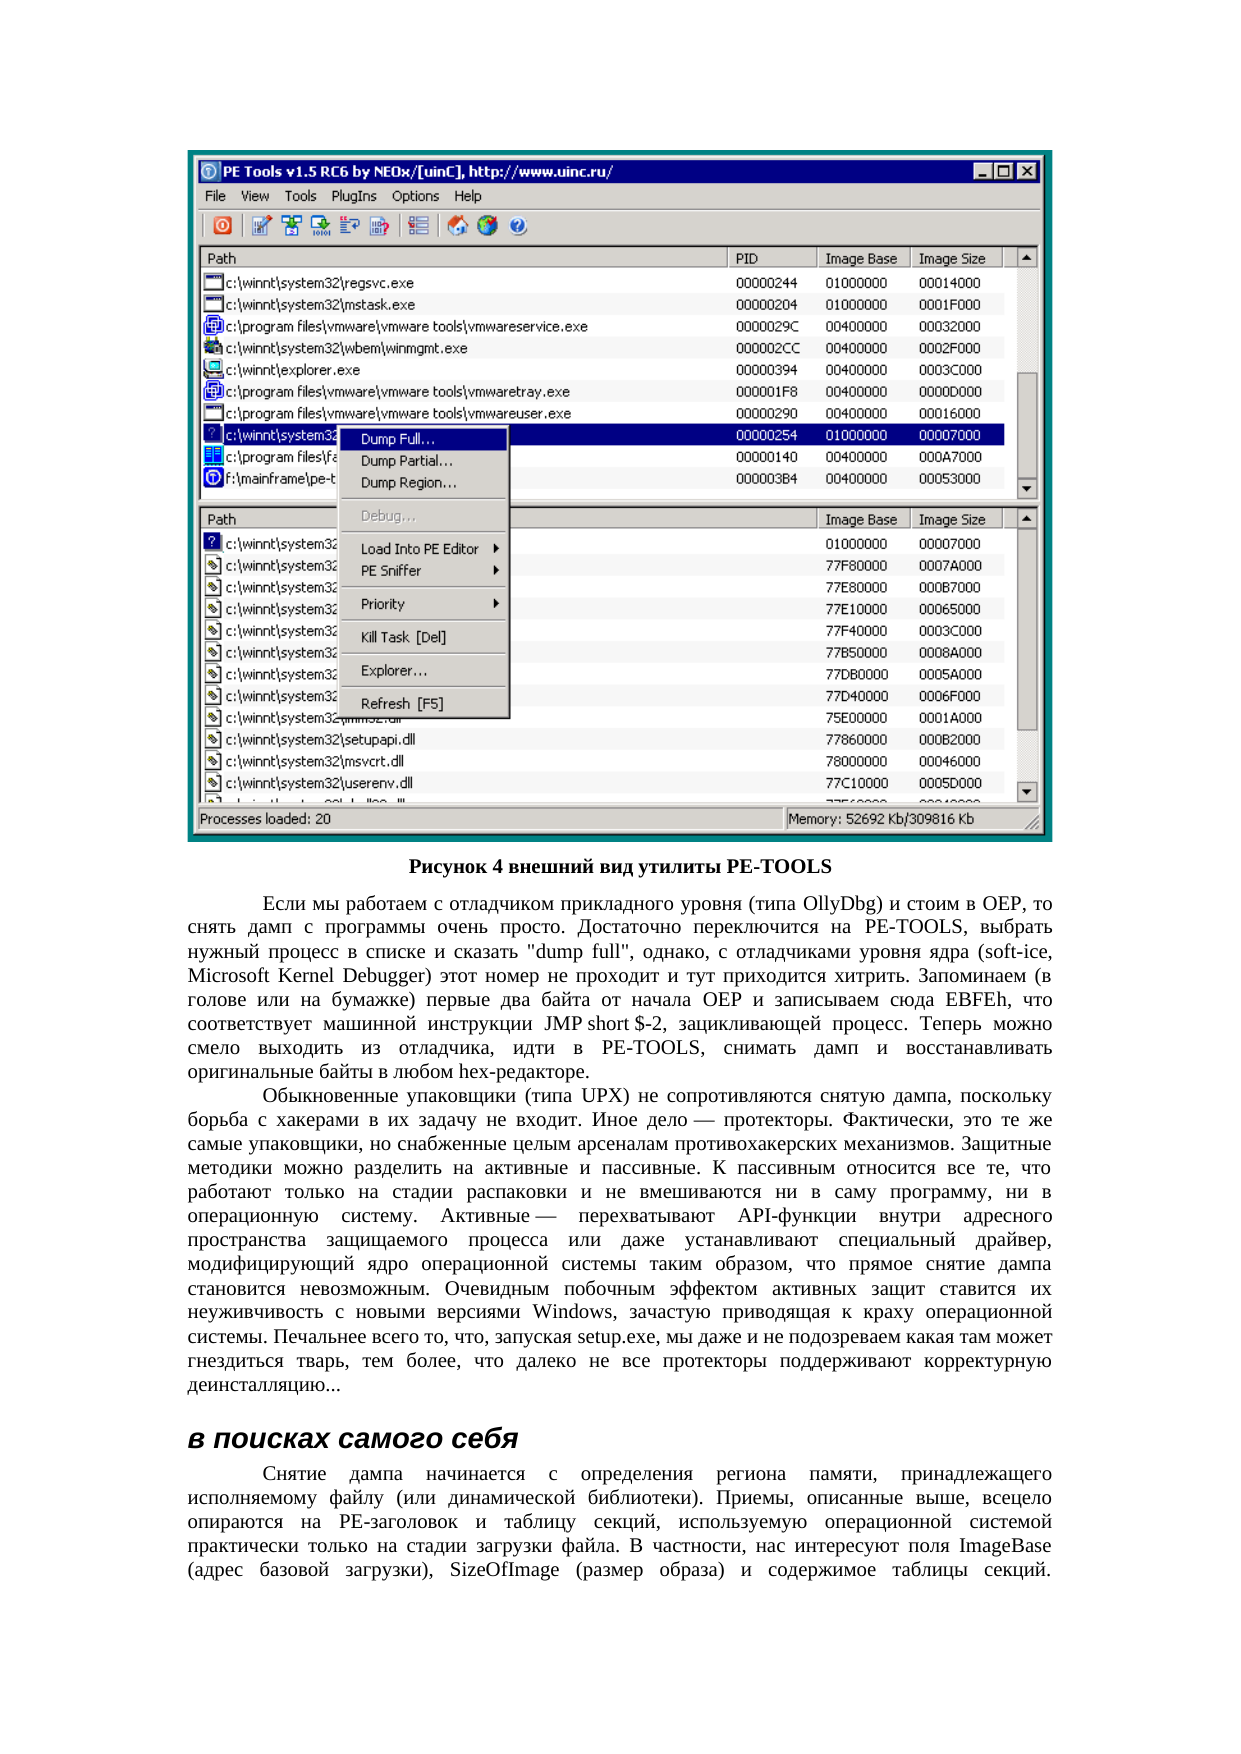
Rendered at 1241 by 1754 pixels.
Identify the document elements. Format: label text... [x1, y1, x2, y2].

text Если мы работаем с отладчиком прикладного уровня (типа OllyDbg) и стоим в OEP, то снять дамп с программы очень просто. Достаточно переключится на PE-TOOLS, выбрать нужный процесс в списке и сказать "dump full", однако, с отладчиками уровня ядра (soft-ice, Microsoft Kernel Debugger) этот номер не проходит и тут приходится хитрить. Запоминаем (в голове или на бумажке) первые два байта от начала OEP и записываем сюда EBFEh, что соответствует машинной инструкции JMP short $-2, зацикливающей процесс. Теперь можно смело выходить из отладчика, идти в PE-TOOLS, снимать дамп и восстанавливать оригинальные байты в любом hex-редакторе. [187, 890, 1053, 1083]
text Обыкновенные упаковщики (типа UPX) не сопротивляются снятую дампа, поскольку борьба с хакерами в их задачу не входит. Иное дело — протекторы. Фактически, это те же самые упаковщики, но снабженные целым арсеналам противохакерских механизмов. Защитные методики можно разделить на активные и пассивные. К пассивным относится все те, что работают только на стадии распаковки и не вмешиваются ни в саму программу, ни в операционную систему. Активные — перехватывают API-функции внутри адресного пространства защищаемого процесса или даже устанавливают специальный драйвер, модифицирующий ядро операционной системы таким образом, что прямое снятие дампа становится невозможным. Очевидным побочным эффектом активных защит ставится их неуживчивость с новыми версиями Windows, зачастую приводящая к краху операционной системы. Печальнее всего то, что, запуская setup.exe, мы даже и не подозреваем какая там может гнездиться тварь, тем более, что далеко не все протекторы поддерживают корректурную деинсталляцию... [187, 1083, 1053, 1396]
text Рисунок 4 внешний вид утилиты PE-TOOLS [187, 854, 1053, 878]
picture [187, 150, 1053, 842]
text Снятие дампа начинается с определения региона памяти, принадлежащего исполняемому файлу (или динамической библиотеки). Приемы, описанные выше, всецело опираются на PE-заголовок и таблицу секций, используемую операционной системой практически только на стадии загрузки файла. В частности, нас интересуют поля ImageBase (адрес базовой загрузки), SizeOfImage (размер образа) и содержимое таблицы секций. [187, 1461, 1053, 1581]
subtitle в поисках самого себя [187, 1421, 1053, 1454]
